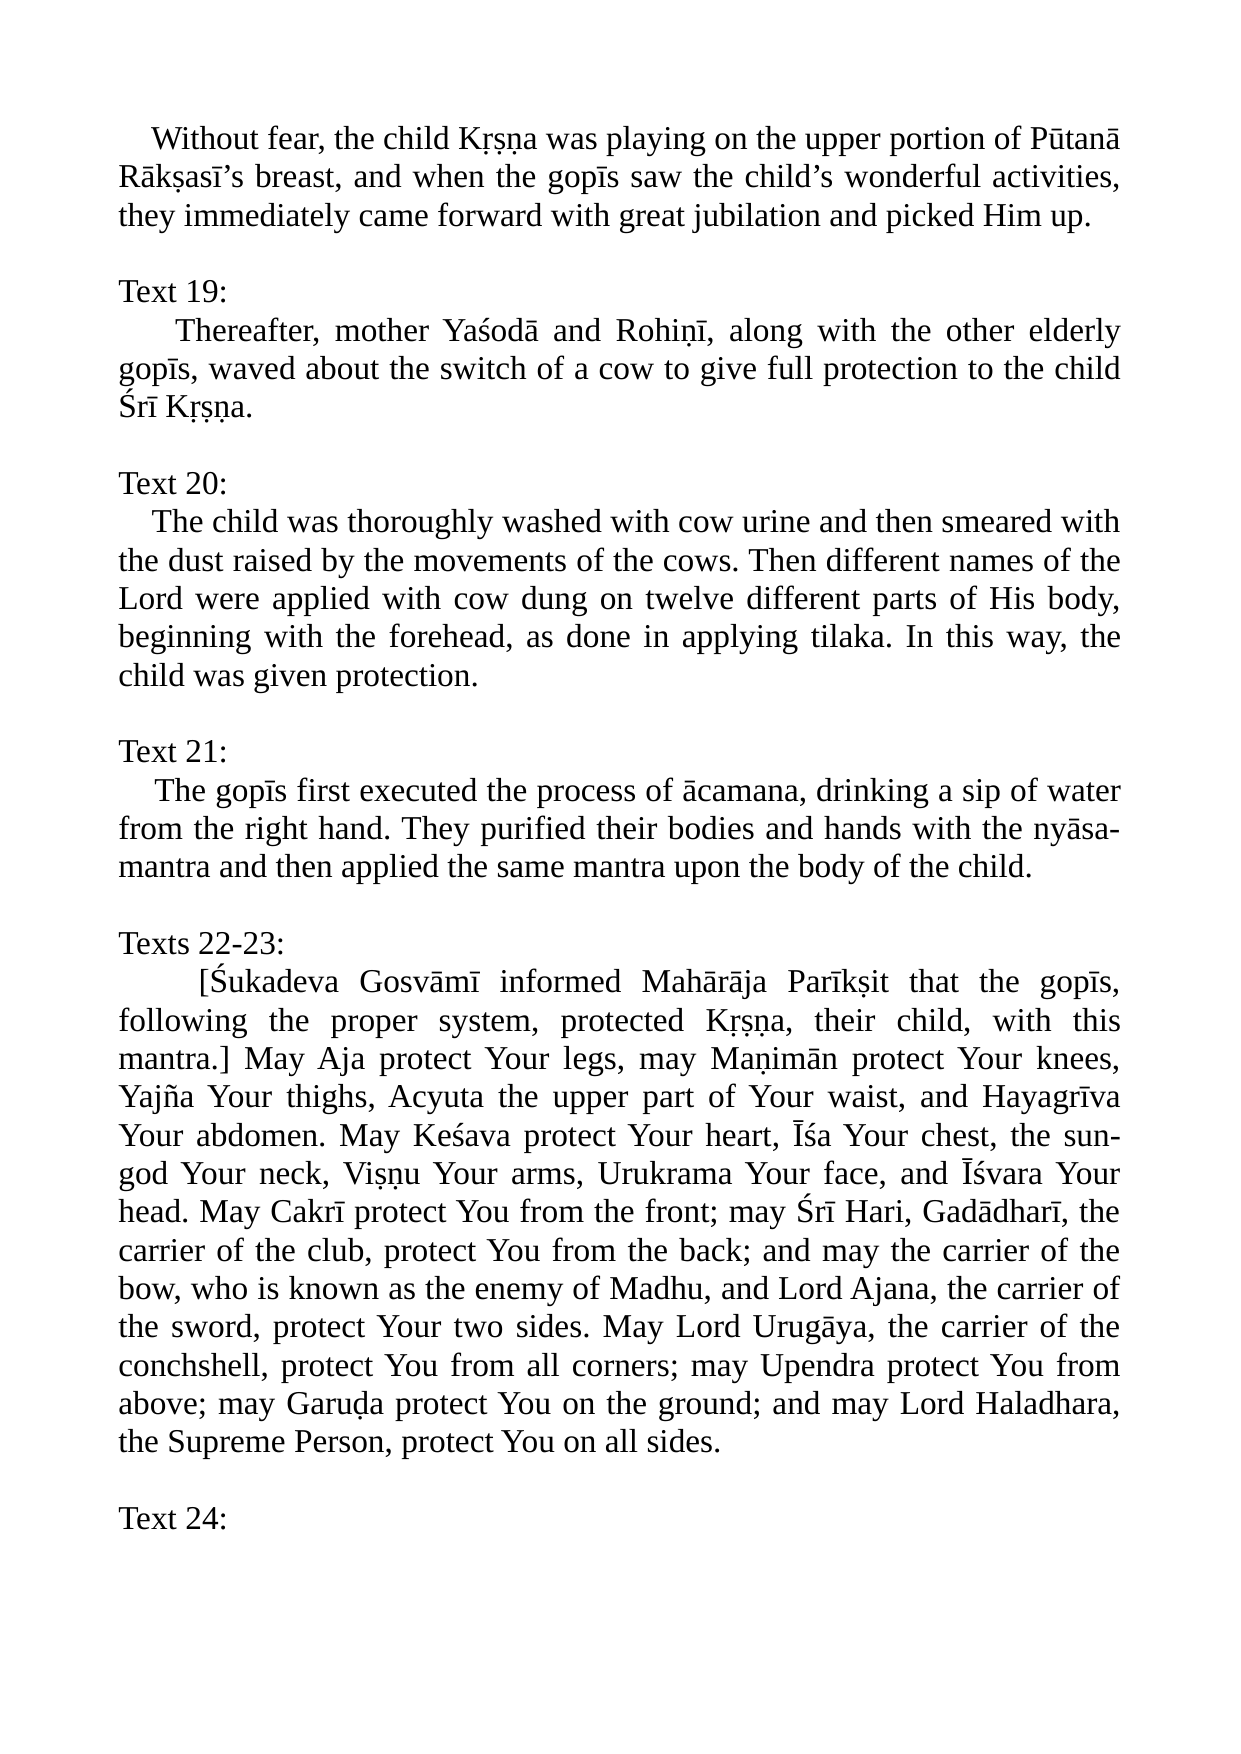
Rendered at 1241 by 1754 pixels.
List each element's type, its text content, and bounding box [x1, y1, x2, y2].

text Text 20: [118, 463, 1122, 501]
text [Śukadeva Gosvāmī informed Mahārāja Parīkṣit that the gopīs, following the proper system, protected Kṛṣṇa, their child, with this mantra.] May Aja protect Your legs, may Maṇimān protect Your knees, Yajña Your thighs, Acyuta the upper part of Your waist, and Hayagrīva Your abdomen. May Keśava protect Your heart, Īśa Your chest, the sun-god Your neck, Viṣṇu Your arms, Urukrama Your face, and Īśvara Your head. May Cakrī protect You from the front; may Śrī Hari, Gadādharī, the carrier of the club, protect You from the back; and may the carrier of the bow, who is known as the enemy of Madhu, and Lord Ajana, the carrier of the sword, protect Your two sides. May Lord Urugāya, the carrier of the conchshell, protect You from all corners; may Upendra protect You from above; may Garuḍa protect You on the ground; and may Lord Haladhara, the Supreme Person, protect You on all sides. [118, 961, 1122, 1460]
text Thereafter, mother Yaśodā and Rohiṇī, along with the other elderly gopīs, waved about the switch of a cow to give full protection to the child Śrī Kṛṣṇa. [118, 310, 1122, 425]
text Without fear, the child Kṛṣṇa was playing on the upper portion of Pūtanā Rākṣasī’s breast, and when the gopīs saw the child’s wonderful activities, they immediately came forward with great jubilation and picked Him up. [118, 118, 1122, 233]
text The gopīs first executed the process of ācamana, drinking a sip of water from the right hand. They purified their bodies and hands with the nyāsa-mantra and then applied the same mantra upon the body of the child. [118, 770, 1122, 885]
text Text 24: [118, 1498, 1122, 1536]
text The child was thoroughly washed with cow urine and then smeared with the dust raised by the movements of the cows. Then different names of the Lord were applied with cow dung on twelve different parts of His body, beginning with the forehead, as done in applying tilaka. In this way, the child was given protection. [118, 501, 1122, 693]
text Text 19: [118, 271, 1122, 310]
text Texts 22-23: [118, 923, 1122, 961]
text Text 21: [118, 731, 1122, 770]
